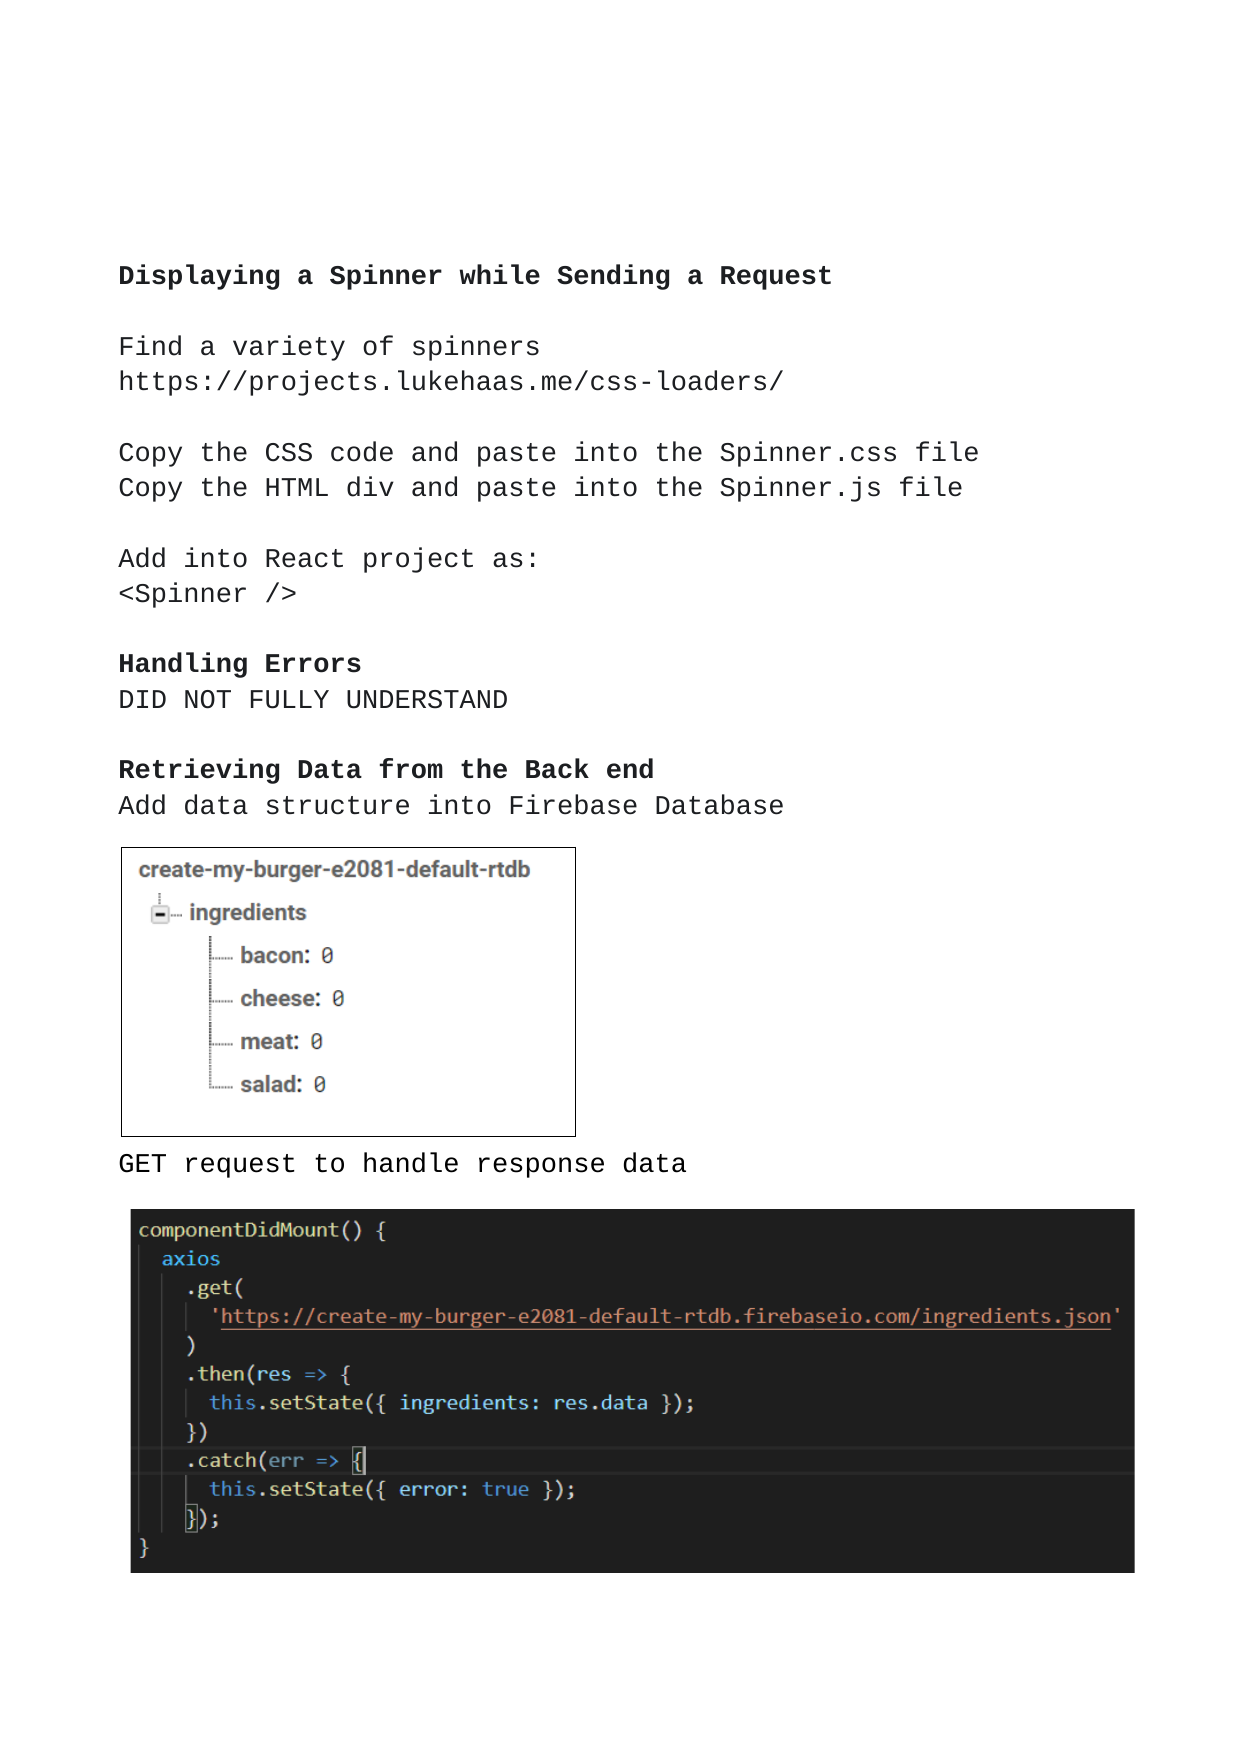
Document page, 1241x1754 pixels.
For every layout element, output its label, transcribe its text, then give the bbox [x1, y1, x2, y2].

text Add data structure into Firebase Database [118, 792, 1122, 822]
picture [130, 1209, 1135, 1573]
list https://projects.lukehaas.me/css-loaders/ [118, 368, 1122, 398]
text DID NOT FULLY UNDERSTAND [118, 686, 1122, 716]
text <Spinner /> [118, 580, 1122, 610]
list Displaying a Spinner while Sending a Request [118, 262, 1122, 293]
text Copy the CSS code and paste into the Spinner.css file [118, 438, 1122, 469]
text Retrieving Data from the Back end [118, 756, 1122, 787]
text Add into React project as: [118, 544, 1122, 575]
picture [124, 849, 572, 1134]
list Find a variety of spinners [118, 332, 1122, 363]
text Handling Errors [118, 650, 1122, 681]
text GET request to handle response data [118, 1150, 1122, 1180]
text Copy the HTML div and paste into the Spinner.js file [118, 474, 1122, 504]
